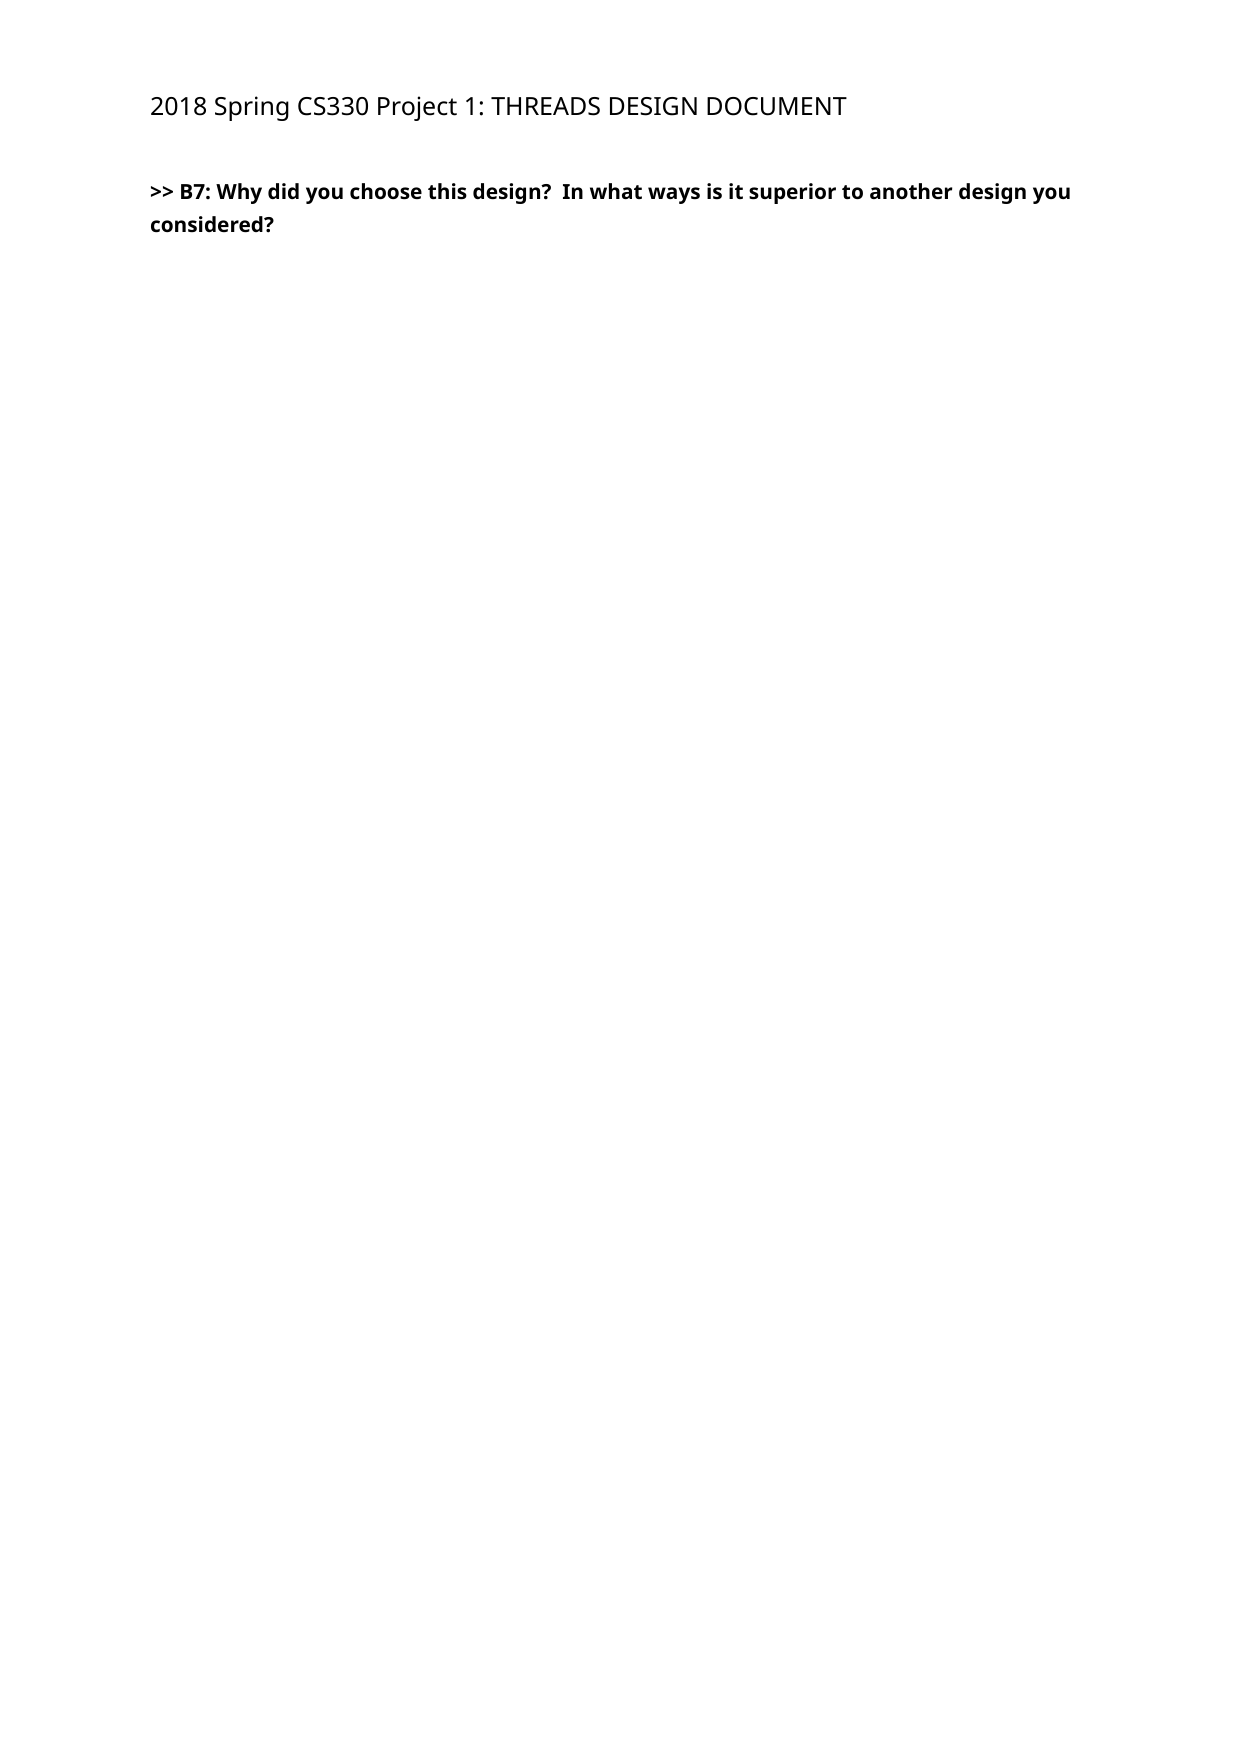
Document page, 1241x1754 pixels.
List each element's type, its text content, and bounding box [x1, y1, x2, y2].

text >> B7: Why did you choose this design? In what ways is it superior to another design you considered? [150, 177, 1090, 238]
